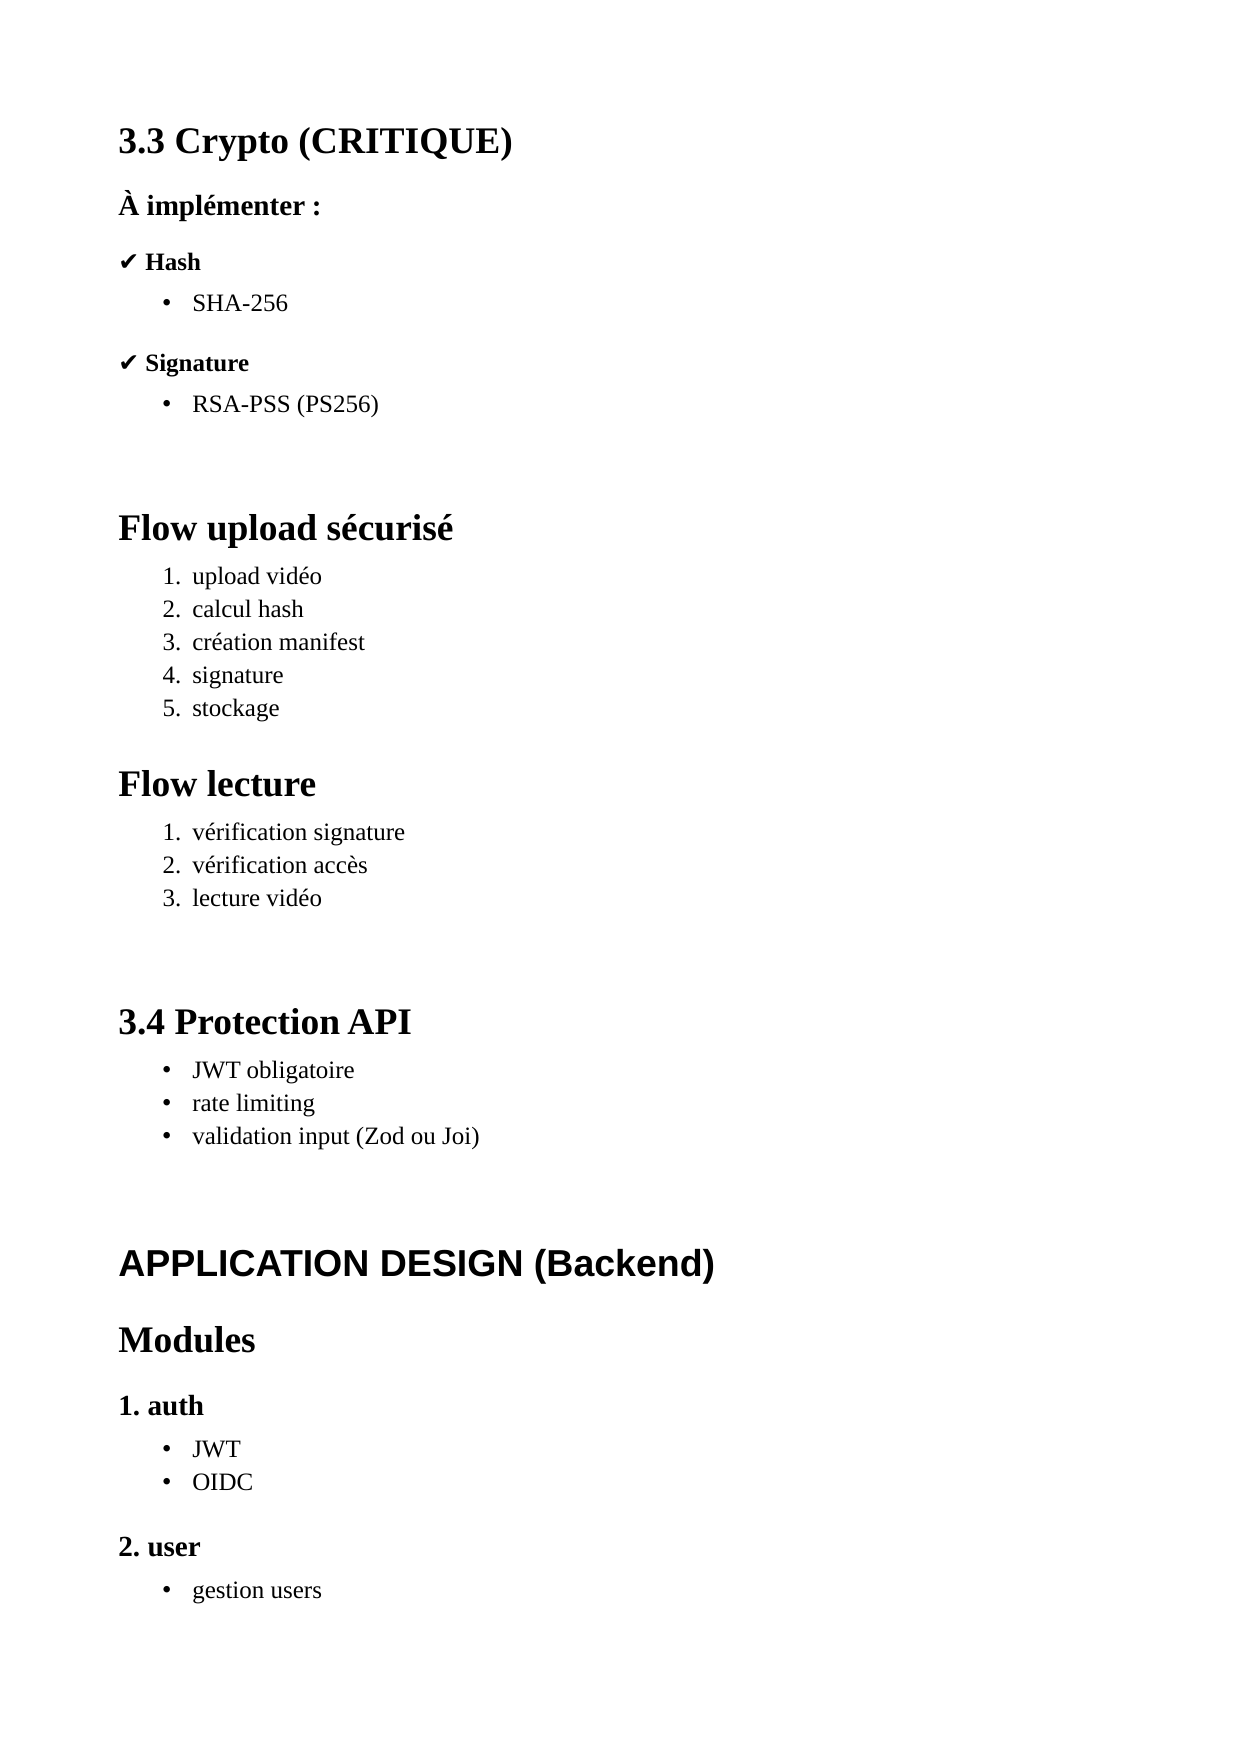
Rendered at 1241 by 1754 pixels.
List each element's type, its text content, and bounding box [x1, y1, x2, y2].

subtitle À implémenter : [118, 188, 1122, 222]
list signature [162, 660, 1122, 689]
list vérification accès [162, 850, 1122, 879]
subtitle 1. auth [118, 1388, 1122, 1421]
list rate limiting [162, 1088, 1122, 1117]
subtitle Flow upload sécurisé [118, 506, 1122, 549]
list JWT obligatoire [162, 1055, 1122, 1084]
subtitle 3.3 Crypto (CRITIQUE) [118, 118, 1122, 161]
list stockage [162, 693, 1122, 722]
subtitle 2. user [118, 1529, 1122, 1563]
subtitle APPLICATION DESIGN (Backend) [118, 1241, 1122, 1284]
list validation input (Zod ou Joi) [162, 1121, 1122, 1150]
subtitle 3.4 Protection API [118, 999, 1122, 1042]
list gestion users [162, 1575, 1122, 1604]
subtitle ✔ Hash [118, 247, 1122, 276]
subtitle ✔ Signature [118, 348, 1122, 377]
list SHA-256 [162, 288, 1122, 317]
list création manifest [162, 627, 1122, 656]
list lecture vidéo [162, 883, 1122, 912]
list OIDC [162, 1467, 1122, 1496]
list vérification signature [162, 817, 1122, 846]
list upload vidéo [162, 561, 1122, 590]
list JWT [162, 1434, 1122, 1463]
subtitle Flow lecture [118, 762, 1122, 805]
subtitle Modules [118, 1318, 1122, 1361]
list RSA-PSS (PS256) [162, 389, 1122, 418]
list calcul hash [162, 594, 1122, 623]
